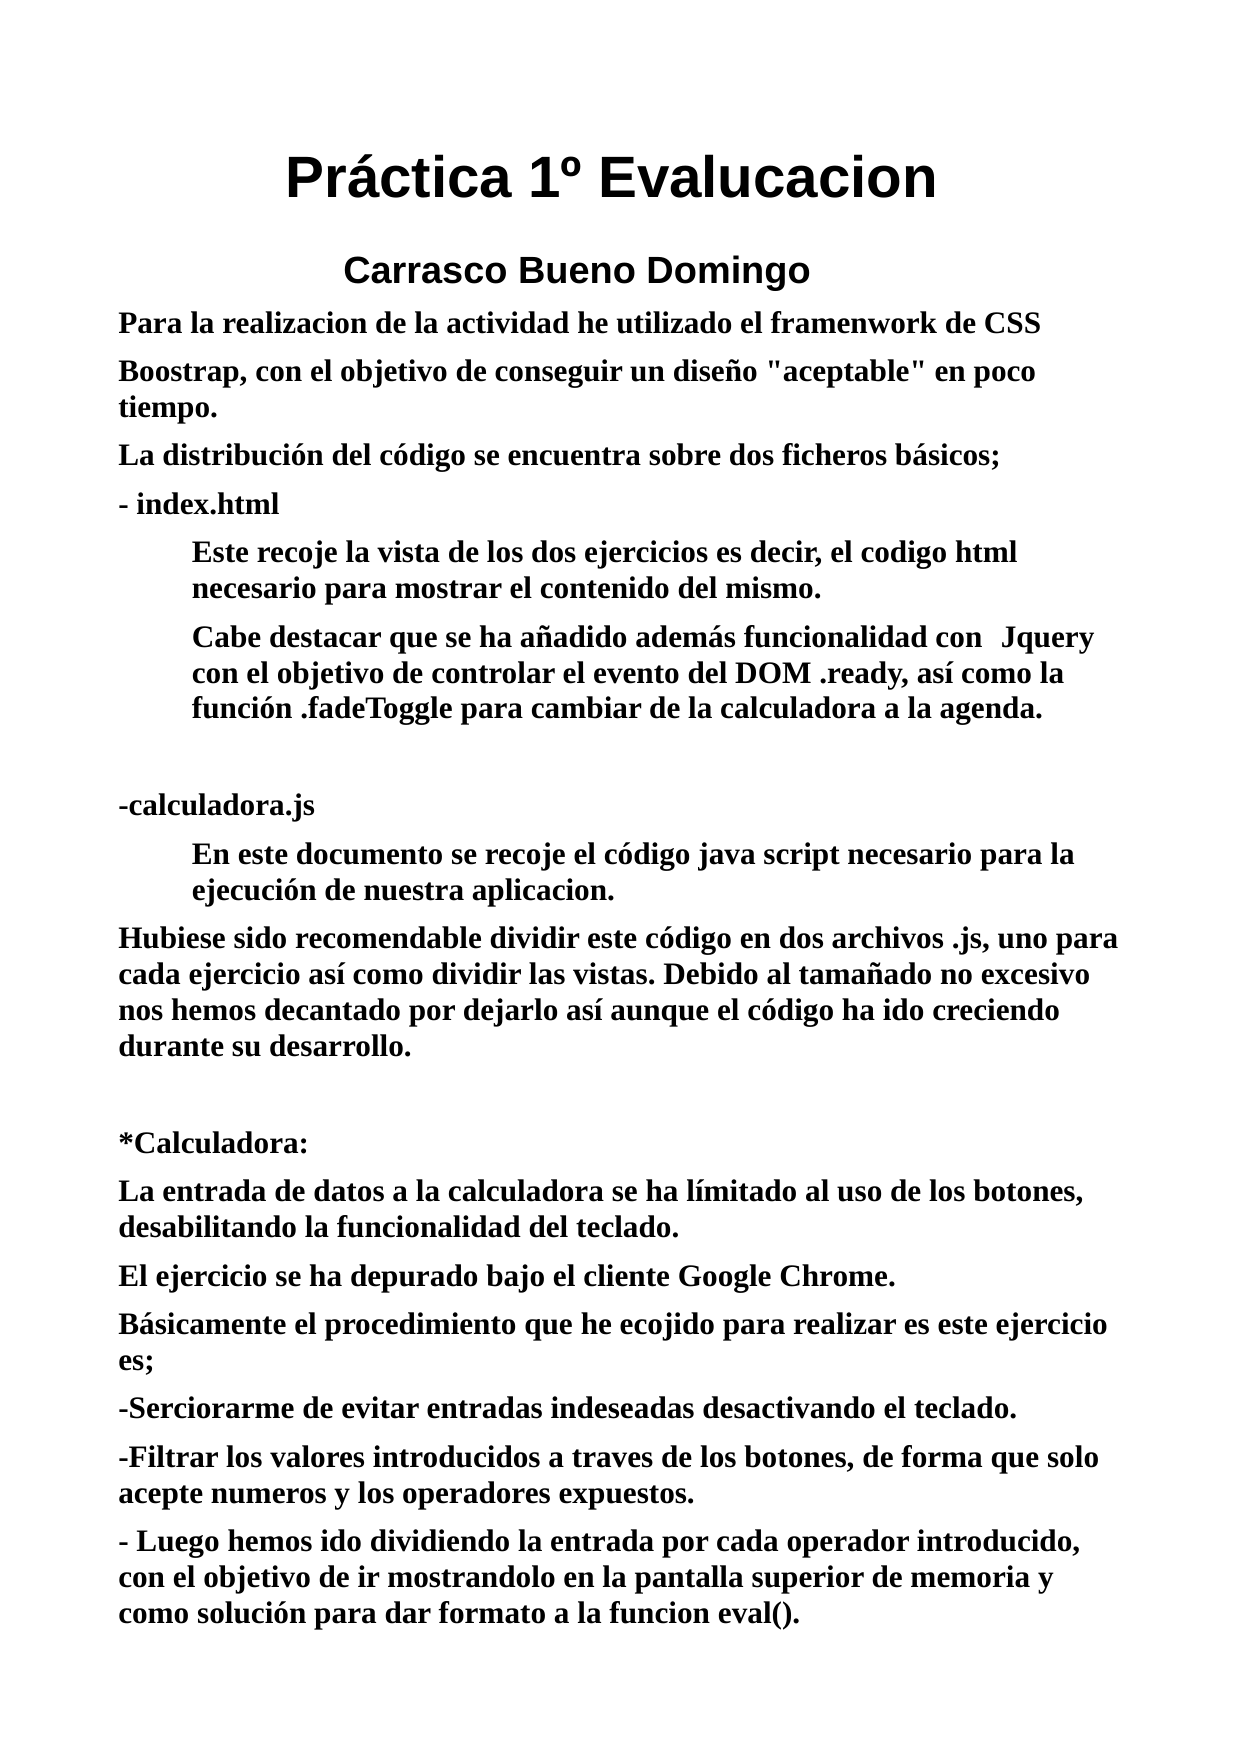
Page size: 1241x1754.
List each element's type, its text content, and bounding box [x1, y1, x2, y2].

text - Luego hemos ido dividiendo la entrada por cada operador introducido, con el objetivo de ir mostrandolo en la pantalla superior de memoria y como solución para dar formato a la funcion eval(). [118, 1523, 1122, 1630]
text Hubiese sido recomendable dividir este código en dos archivos .js, uno para cada ejercicio así como dividir las vistas. Debido al tamañado no excesivo nos hemos decantado por dejarlo así aunque el código ha ido creciendo durante su desarrollo. [118, 919, 1122, 1063]
text Boostrap, con el objetivo de conseguir un diseño "aceptable" en poco tiempo. [118, 352, 1122, 424]
text Básicamente el procedimiento que he ecojido para realizar es este ejercicio es; [118, 1305, 1122, 1377]
text Cabe destacar que se ha añadido además funcionalidad con Jquery con el objetivo de controlar el evento del DOM .ready, así como la función .fadeToggle para cambiar de la calculadora a la agenda. [118, 618, 1122, 726]
text La distribución del código se encuentra sobre dos ficheros básicos; [118, 437, 1122, 473]
text En este documento se recoje el código java script necesario para la ejecución de nuestra aplicacion. [118, 835, 1122, 907]
text La entrada de datos a la calculadora se ha límitado al uso de los botones, desabilitando la funcionalidad del teclado. [118, 1173, 1122, 1244]
text - index.html [118, 485, 1122, 521]
subtitle Carrasco Bueno Domingo [343, 248, 1122, 291]
title Práctica 1º Evalucacion [118, 143, 1122, 210]
text *Calculadora: [118, 1124, 1122, 1160]
text Este recoje la vista de los dos ejercicios es decir, el codigo html necesario para mostrar el contenido del mismo. [118, 533, 1122, 605]
text -Filtrar los valores introducidos a traves de los botones, de forma que solo acepte numeros y los operadores expuestos. [118, 1438, 1122, 1510]
text Para la realizacion de la actividad he utilizado el framenwork de CSS [118, 304, 1122, 340]
text -calculadora.js [118, 787, 1122, 823]
text El ejercicio se ha depurado bajo el cliente Google Chrome. [118, 1257, 1122, 1293]
text -Serciorarme de evitar entradas indeseadas desactivando el teclado. [118, 1390, 1122, 1426]
